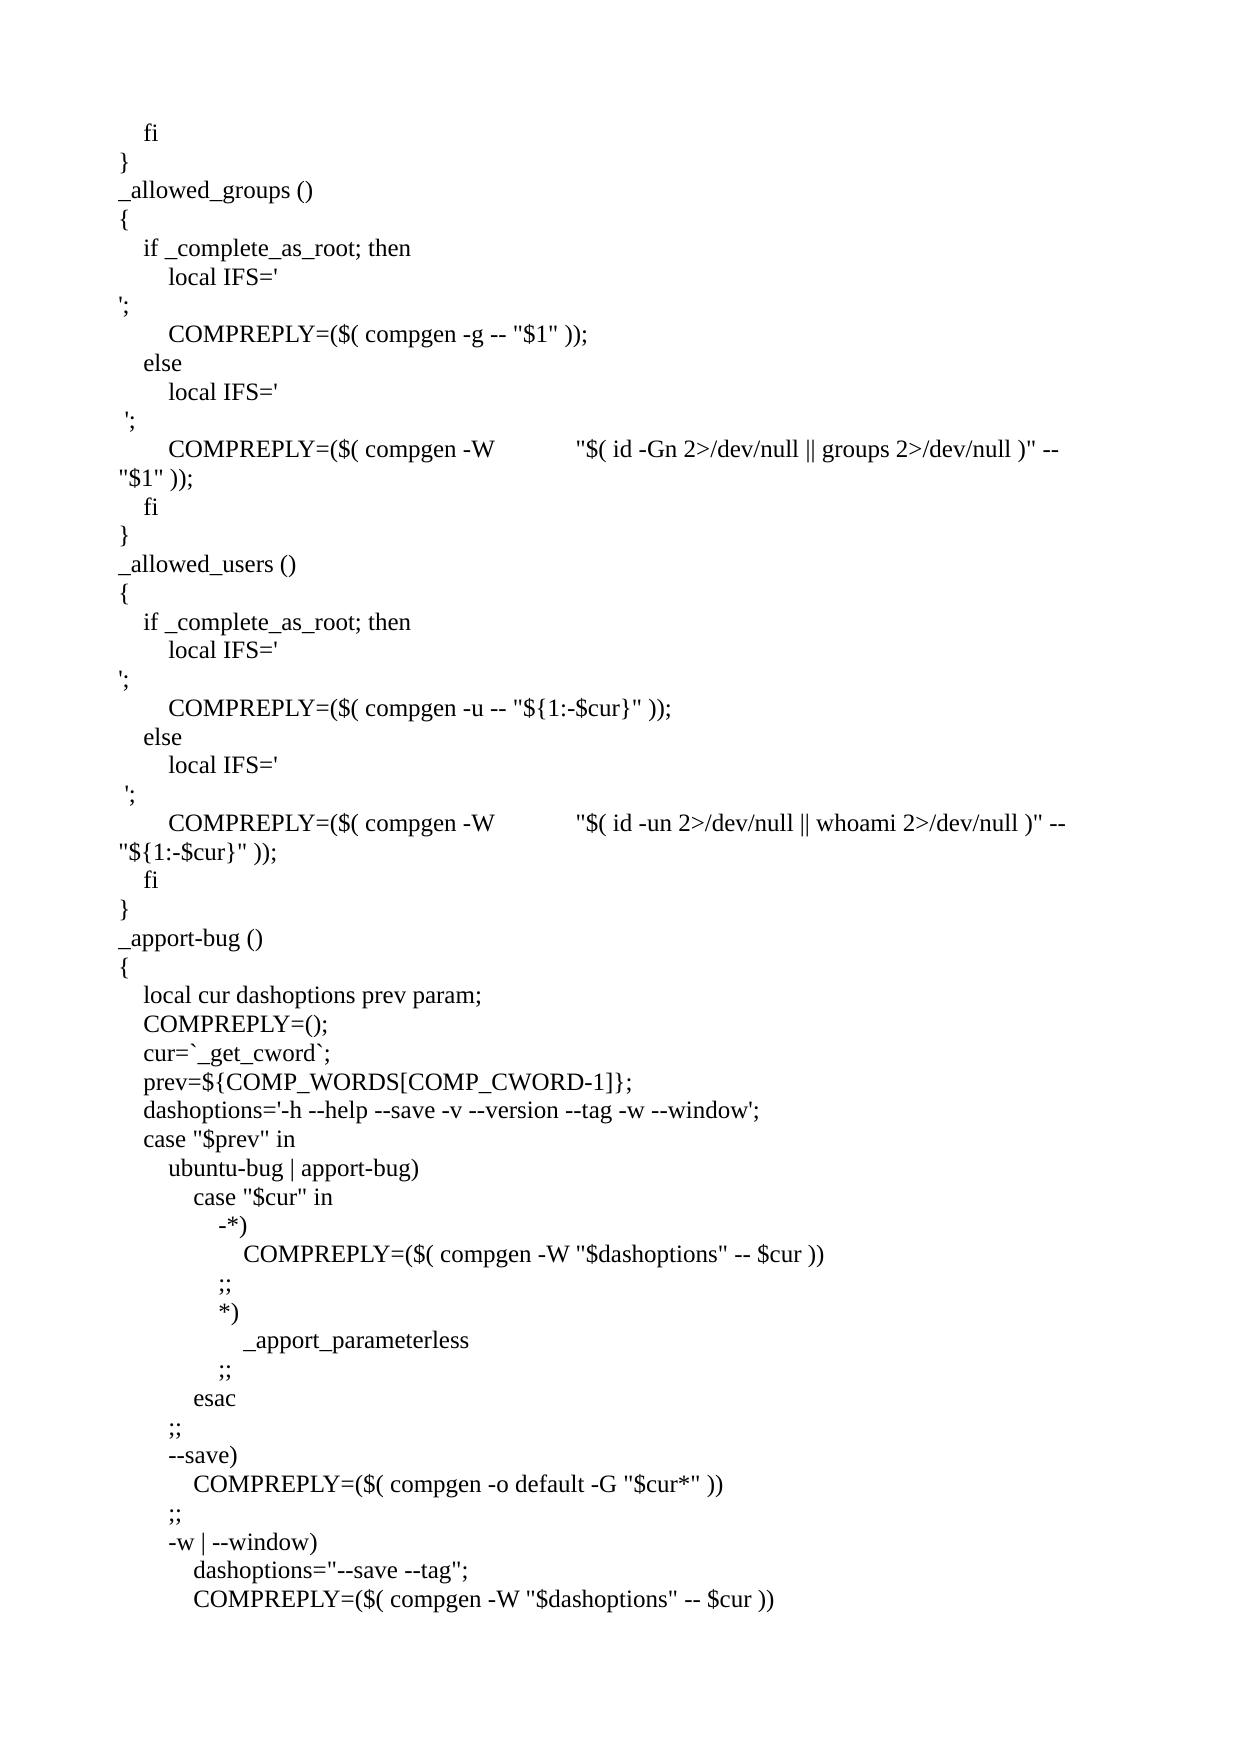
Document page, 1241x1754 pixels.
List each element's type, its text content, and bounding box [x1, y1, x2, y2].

text COMPREPLY=($( compgen -W "$dashoptions" -- $cur )) [118, 1239, 1122, 1268]
text local IFS=' [118, 751, 1122, 779]
text ubuntu-bug | apport-bug) [118, 1153, 1122, 1182]
text prev=${COMP_WORDS[COMP_CWORD-1]}; [118, 1067, 1122, 1096]
text local IFS=' [118, 636, 1122, 664]
text COMPREPLY=($( compgen -W "$dashoptions" -- $cur )) [118, 1584, 1122, 1613]
text COMPREPLY=($( compgen -W "$( id -Gn 2>/dev/null || groups 2>/dev/null )" -- "$1" )); [118, 434, 1122, 492]
text if _complete_as_root; then [118, 233, 1122, 262]
text dashoptions='-h --help --save -v --version --tag -w --window'; [118, 1096, 1122, 1124]
text '; [118, 664, 1122, 693]
text if _complete_as_root; then [118, 607, 1122, 636]
text cur=`_get_cword`; [118, 1038, 1122, 1067]
text case "$prev" in [118, 1124, 1122, 1153]
text case "$cur" in [118, 1182, 1122, 1211]
text COMPREPLY=($( compgen -W "$( id -un 2>/dev/null || whoami 2>/dev/null )" -- "${1:-$cur}" )); [118, 808, 1122, 866]
text esac [118, 1383, 1122, 1412]
text fi [118, 492, 1122, 521]
text '; [118, 779, 1122, 808]
text -w | --window) [118, 1527, 1122, 1556]
text { [118, 204, 1122, 233]
text dashoptions="--save --tag"; [118, 1556, 1122, 1584]
text _allowed_users () [118, 549, 1122, 578]
text COMPREPLY=(); [118, 1009, 1122, 1038]
text -*) [118, 1211, 1122, 1239]
text { [118, 578, 1122, 607]
text local IFS=' [118, 377, 1122, 406]
text } [118, 147, 1122, 176]
text } [118, 521, 1122, 549]
text ;; [118, 1498, 1122, 1527]
text --save) [118, 1441, 1122, 1469]
text } [118, 894, 1122, 923]
text else [118, 348, 1122, 377]
text local IFS=' [118, 262, 1122, 291]
text *) [118, 1297, 1122, 1326]
text fi [118, 866, 1122, 894]
text ;; [118, 1354, 1122, 1383]
text COMPREPLY=($( compgen -g -- "$1" )); [118, 319, 1122, 348]
text '; [118, 406, 1122, 434]
text COMPREPLY=($( compgen -o default -G "$cur*" )) [118, 1469, 1122, 1498]
text { [118, 952, 1122, 981]
text _apport-bug () [118, 923, 1122, 952]
text COMPREPLY=($( compgen -u -- "${1:-$cur}" )); [118, 693, 1122, 722]
text ;; [118, 1412, 1122, 1441]
text _allowed_groups () [118, 176, 1122, 204]
text ;; [118, 1268, 1122, 1297]
text fi [118, 118, 1122, 147]
text _apport_parameterless [118, 1326, 1122, 1354]
text else [118, 722, 1122, 751]
text local cur dashoptions prev param; [118, 981, 1122, 1009]
text '; [118, 291, 1122, 319]
